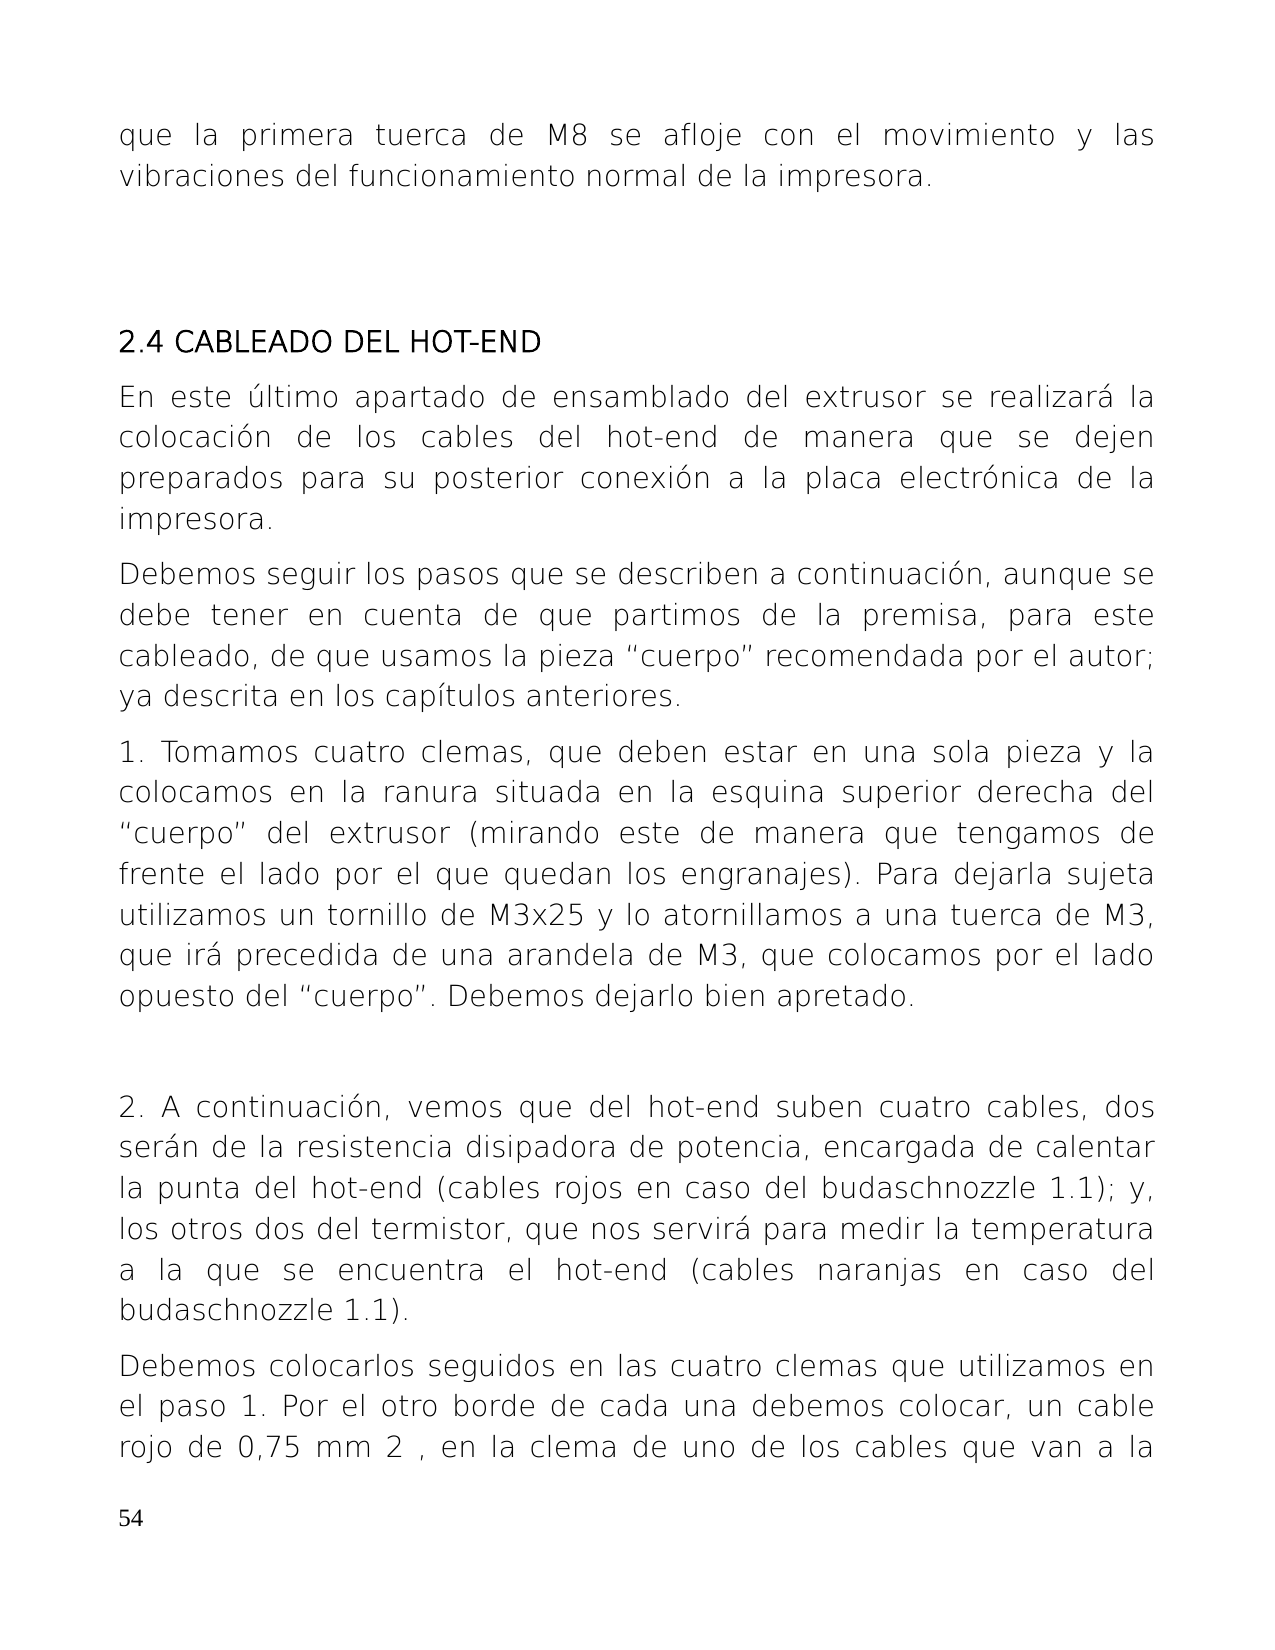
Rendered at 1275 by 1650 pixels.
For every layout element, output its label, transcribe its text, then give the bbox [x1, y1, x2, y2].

text que la primera tuerca de M8 se afloje con el movimiento y las vibraciones del funcionamiento normal de la impresora. [118, 118, 1157, 193]
text 2.4 CABLEADO DEL HOT-END [118, 325, 1157, 359]
text Debemos seguir los pasos que se describen a continuación, aunque se debe tener en cuenta de que partimos de la premisa, para este cableado, de que usamos la pieza “cuerpo” recomendada por el autor; ya descrita en los capítulos anteriores. [118, 558, 1157, 714]
text Debemos colocarlos seguidos en las cuatro clemas que utilizamos en el paso 1. Por el otro borde de cada una debemos colocar, un cable rojo de 0,75 mm 2 , en la clema de uno de los cables que van a la [118, 1349, 1157, 1464]
text 2. A continuación, vemos que del hot-end suben cuatro cables, dos serán de la resistencia disipadora de potencia, encargada de calentar la punta del hot-end (cables rojos en caso del budaschnozzle 1.1); y, los otros dos del termistor, que nos servirá para medir la temperatura a la que se encuentra el hot-end (cables naranjas en caso del budaschnozzle 1.1). [118, 1090, 1157, 1328]
text 1. Tomamos cuatro clemas, que deben estar en una sola pieza y la colocamos en la ranura situada en la esquina superior derecha del “cuerpo” del extrusor (mirando este de manera que tengamos de frente el lado por el que quedan los engranajes). Para dejarla sujeta utilizamos un tornillo de M3x25 y lo atornillamos a una tuerca de M3, que irá precedida de una arandela de M3, que colocamos por el lado opuesto del “cuerpo”. Debemos dejarlo bien apretado. [118, 735, 1157, 1013]
text En este último apartado de ensamblado del extrusor se realizará la colocación de los cables del hot-end de manera que se dejen preparados para su posterior conexión a la placa electrónica de la impresora. [118, 380, 1157, 536]
